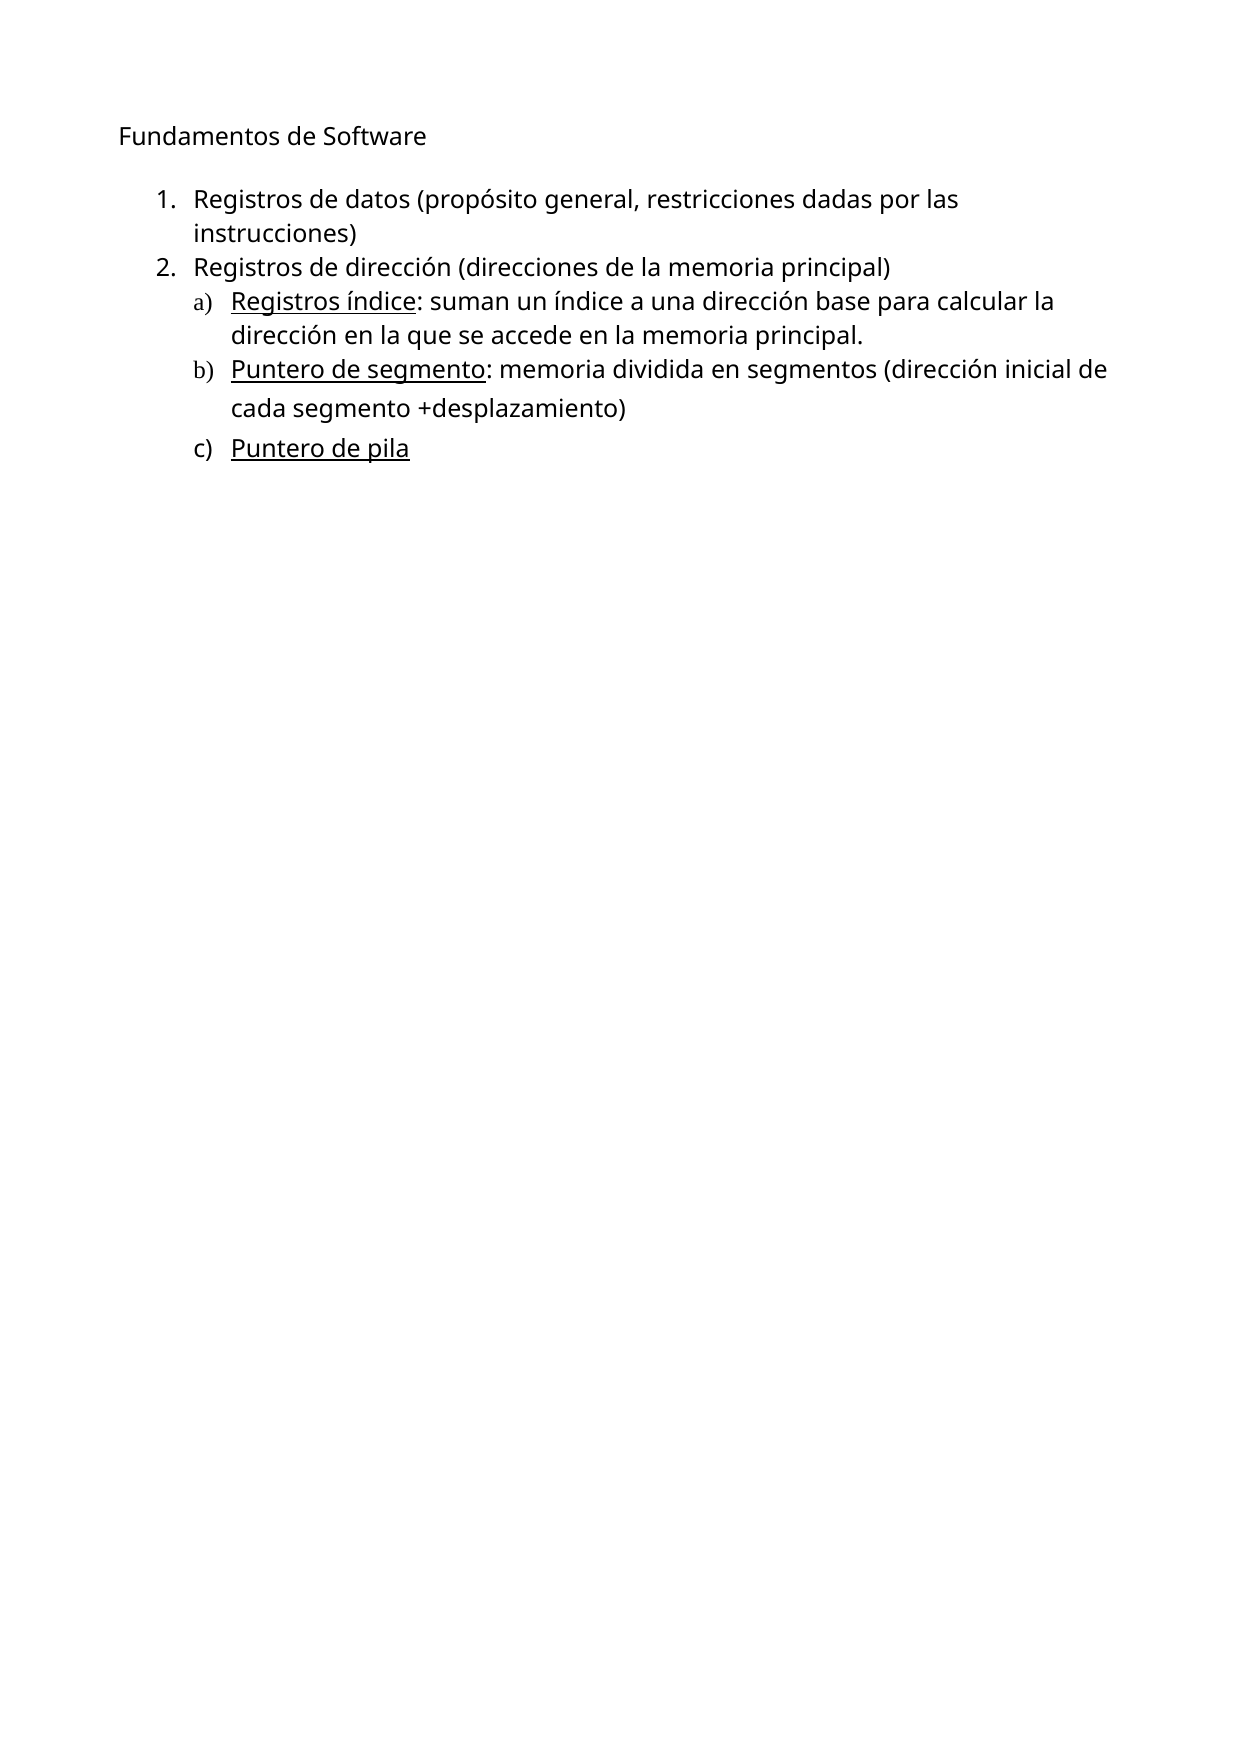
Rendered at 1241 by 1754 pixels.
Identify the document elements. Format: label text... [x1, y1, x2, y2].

list Registros de datos (propósito general, restricciones dadas por las instrucciones) [156, 182, 1122, 250]
list Registros índice: suman un índice a una dirección base para calcular la dirección en la que se accede en la memoria principal. [193, 284, 1122, 352]
list Puntero de pila [193, 430, 1122, 464]
list Puntero de segmento: memoria dividida en segmentos (dirección inicial de cada segmento +desplazamiento) [193, 352, 1122, 425]
list Registros de dirección (direcciones de la memoria principal) [156, 250, 1122, 284]
